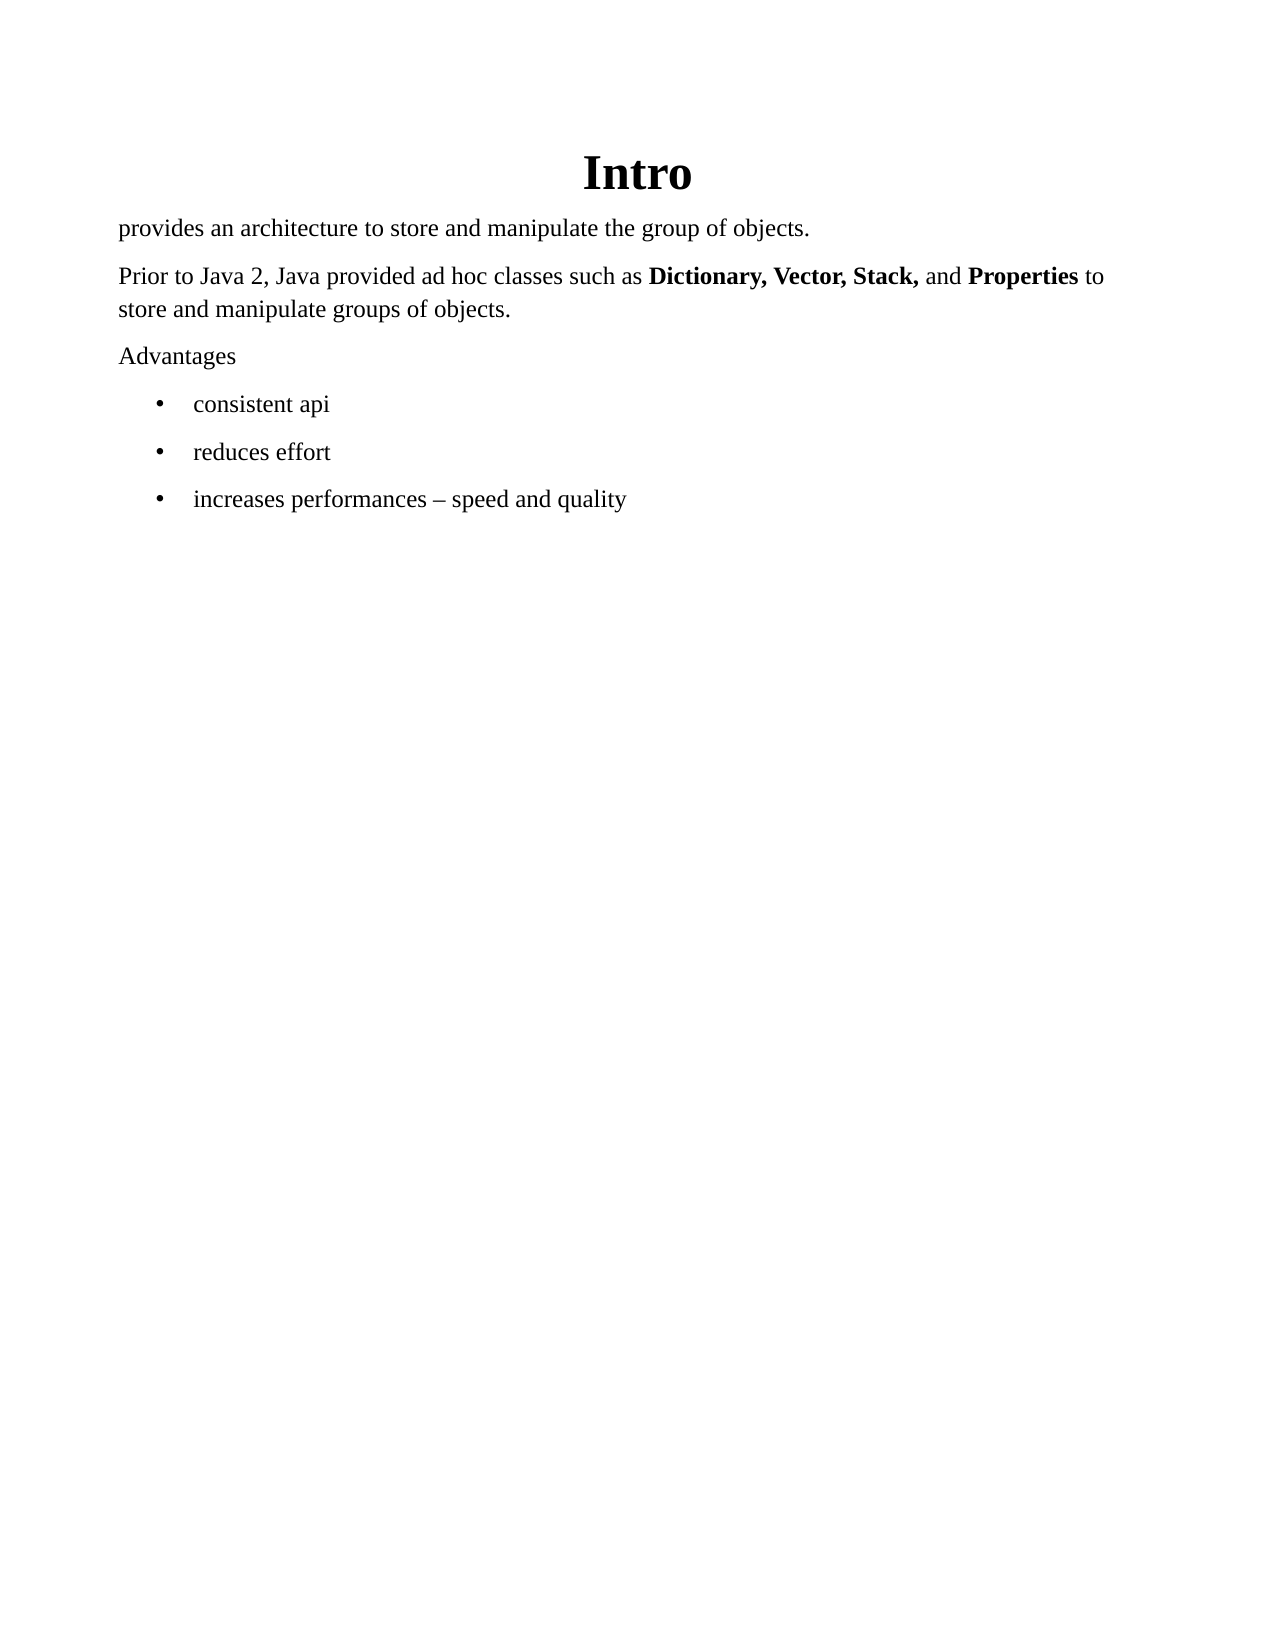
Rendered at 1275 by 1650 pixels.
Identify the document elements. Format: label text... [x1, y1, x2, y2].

list consistent api [156, 389, 1157, 418]
text provides an architecture to store and manipulate the group of objects. [118, 213, 1157, 242]
text Advantages [118, 341, 1157, 370]
text Prior to Java 2, Java provided ad hoc classes such as Dictionary, Vector, Stack, and Properties to store and manipulate groups of objects. [118, 261, 1157, 322]
subtitle Intro [118, 143, 1157, 201]
list increases performances – speed and quality [156, 484, 1157, 513]
list reduces effort [156, 437, 1157, 465]
